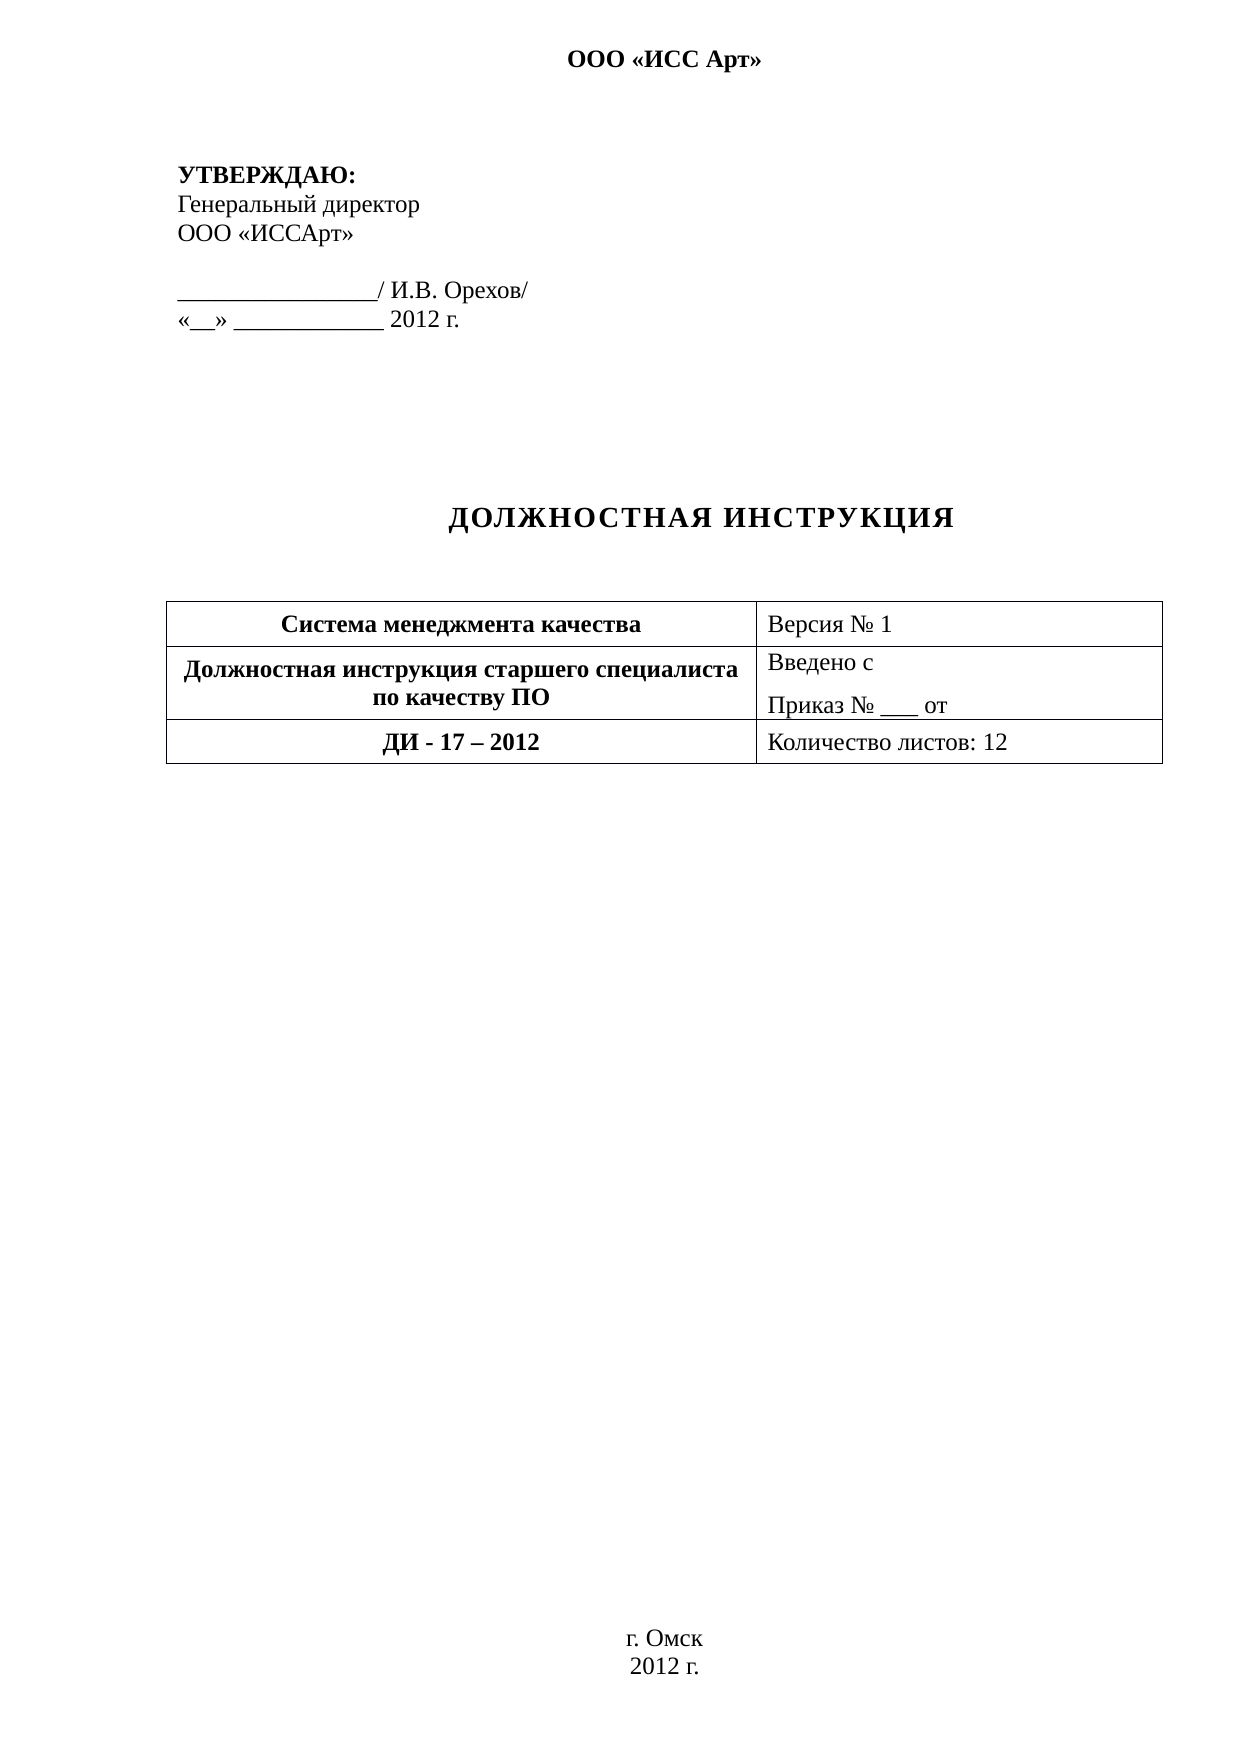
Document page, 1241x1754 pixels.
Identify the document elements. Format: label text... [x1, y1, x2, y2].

table_cell Должностная инструкция старшего специалиста по качеству ПО [167, 647, 756, 718]
table_cell ДИ - 17 – 2012 [167, 720, 756, 763]
table_header Версия № 1 [757, 602, 1162, 646]
table_cell Введено с Приказ № ___ от [757, 647, 1162, 718]
table_header УТВЕРЖДАЮ: Генеральный директор ООО «ИССАрт» ________________/ И.В. Орехов/ «__» ____________ 2012 г. [166, 160, 609, 333]
subtitle ДОЛЖНОСТНАЯ ИНСТРУКЦИЯ [177, 500, 1152, 534]
table_header Система менеджмента качества [167, 602, 756, 646]
table_cell Количество листов: 12 [757, 720, 1162, 763]
